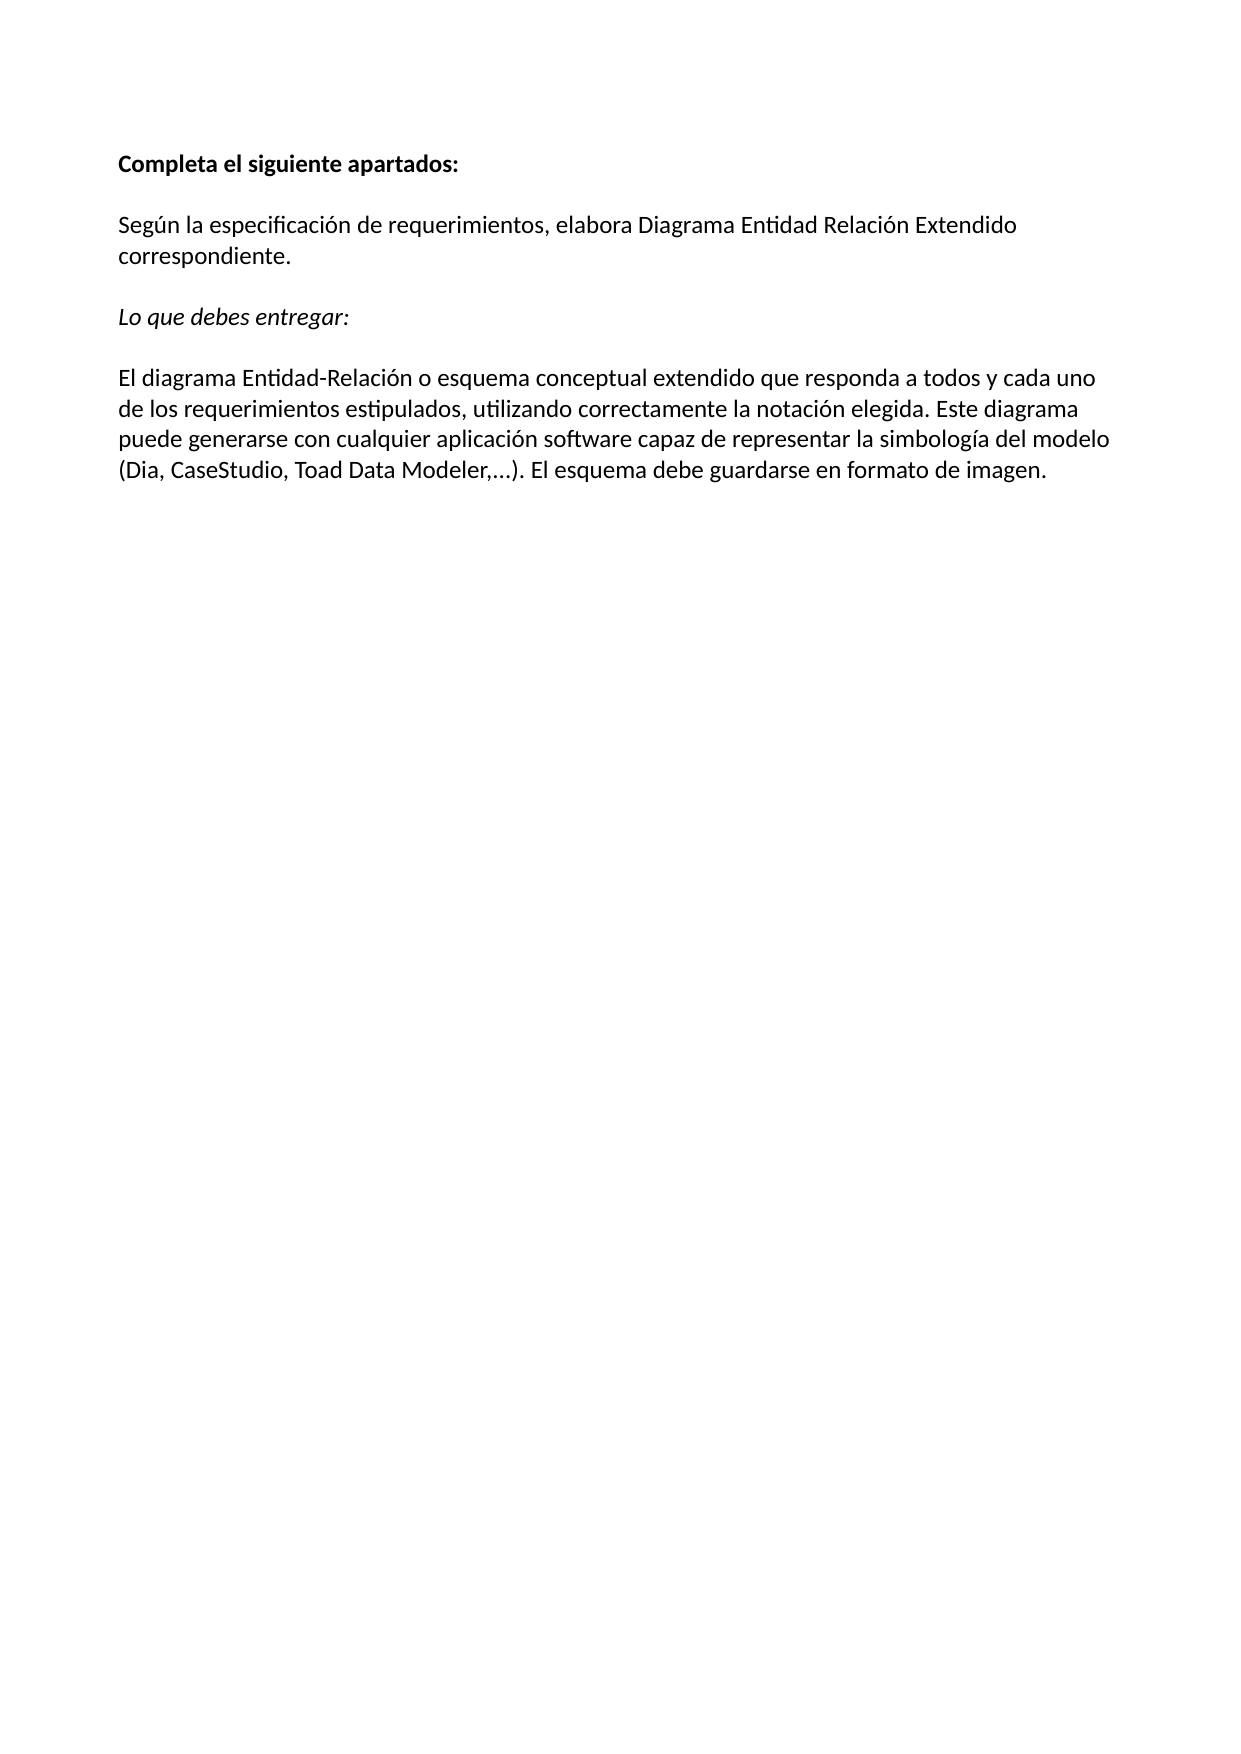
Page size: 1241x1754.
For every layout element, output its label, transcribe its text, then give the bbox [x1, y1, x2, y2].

text Completa el siguiente apartados: [118, 149, 1122, 179]
text Lo que debes entregar: [118, 301, 1122, 332]
text El diagrama Entidad-Relación o esquema conceptual extendido que responda a todos y cada uno de los requerimientos estipulados, utilizando correctamente la notación elegida. Este diagrama puede generarse con cualquier aplicación software capaz de representar la simbología del modelo (Dia, CaseStudio, Toad Data Modeler,...). El esquema debe guardarse en formato de imagen. [118, 362, 1122, 484]
text Según la especificación de requerimientos, elabora Diagrama Entidad Relación Extendido correspondiente. [118, 210, 1122, 271]
